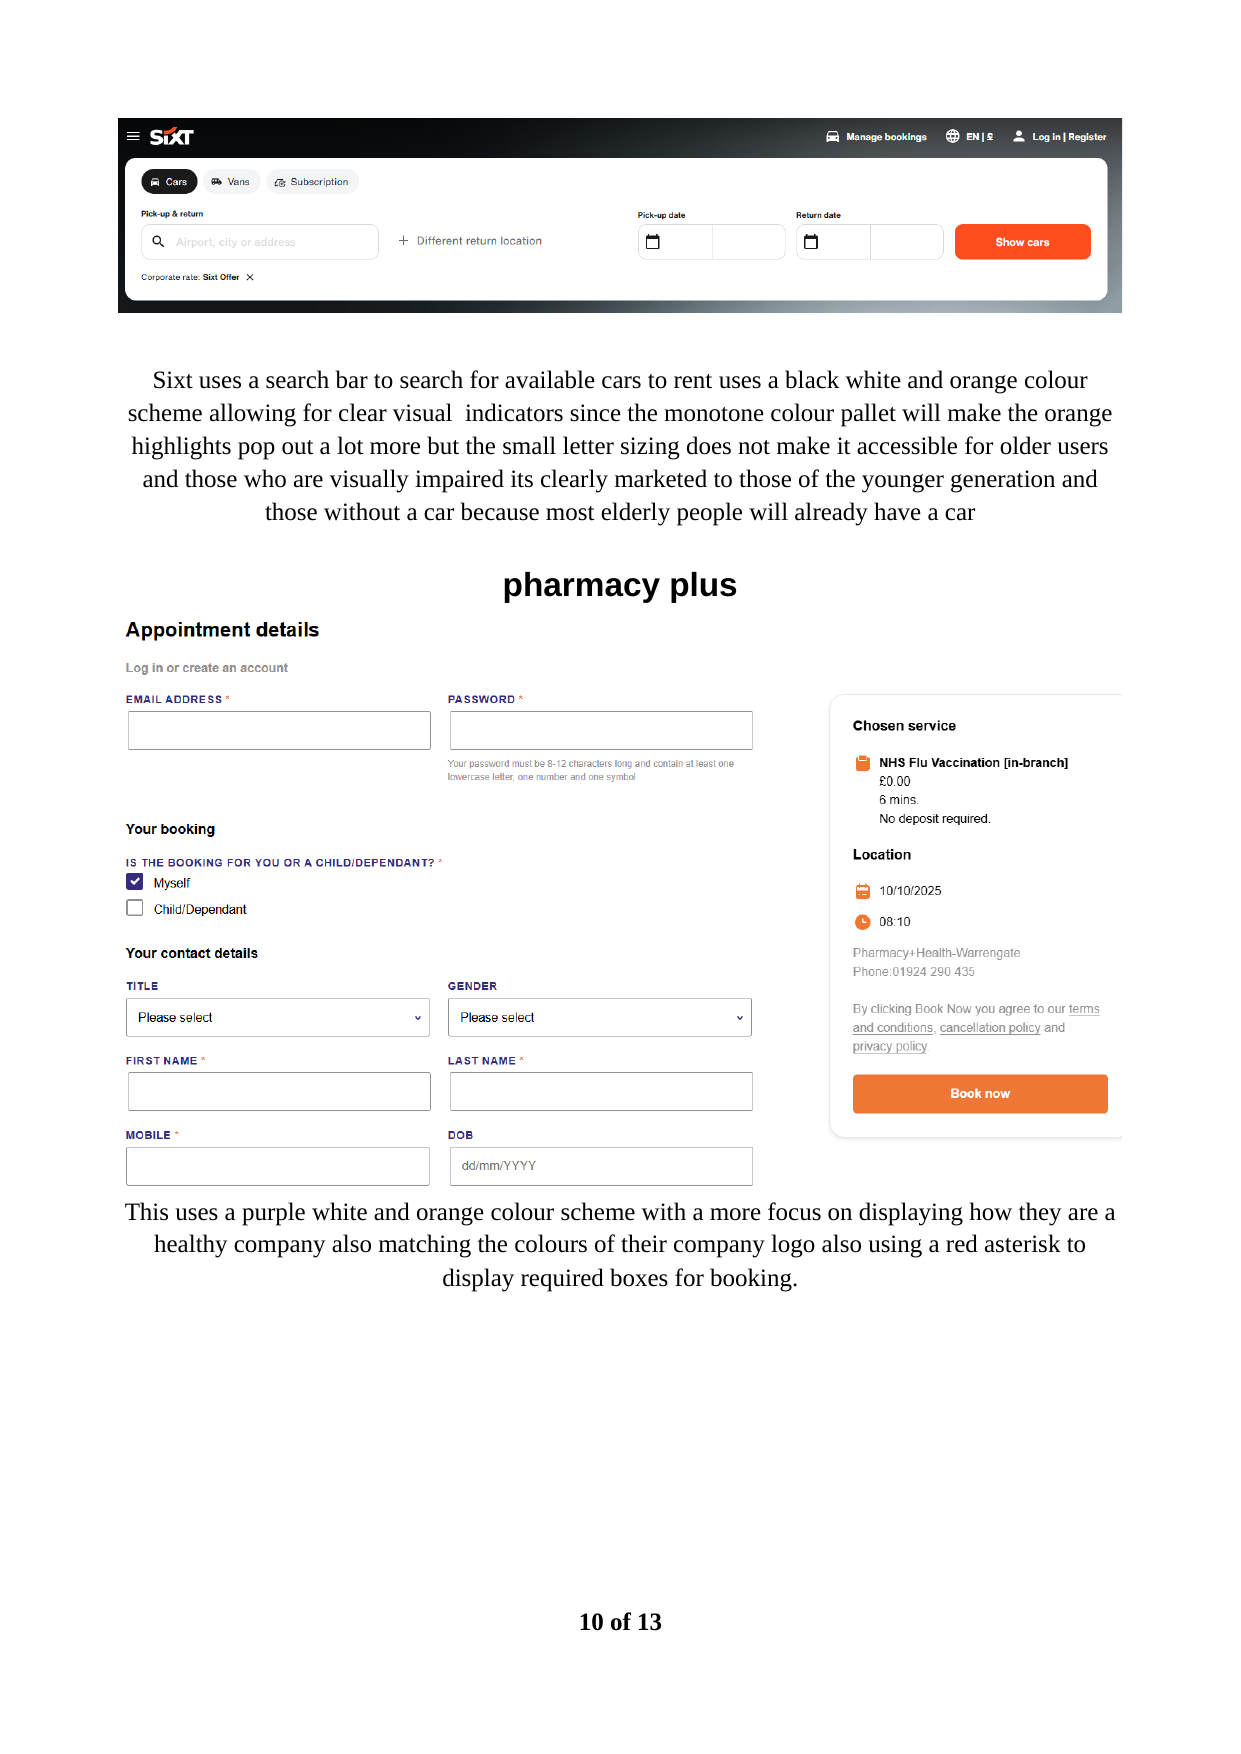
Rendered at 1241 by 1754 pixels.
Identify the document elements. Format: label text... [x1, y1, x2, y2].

text This uses a purple white and orange colour scheme with a more focus on displaying how they are a healthy company also matching the colours of their company logo also using a red asterisk to display required boxes for booking. [118, 1193, 1122, 1291]
subtitle pharmacy plus [118, 565, 1122, 604]
picture [118, 118, 1123, 313]
text Sixt uses a search bar to search for available cars to rent uses a black white and orange colour scheme allowing for clear visual indicators since the monotone colour pallet will make the orange highlights pop out a lot more but the small letter sizing does not make it accessible for older users and those who are visually impaired its clearly marketed to those of the younger generation and those without a car because most elderly people will already have a car [118, 365, 1122, 526]
picture [118, 616, 1123, 1193]
